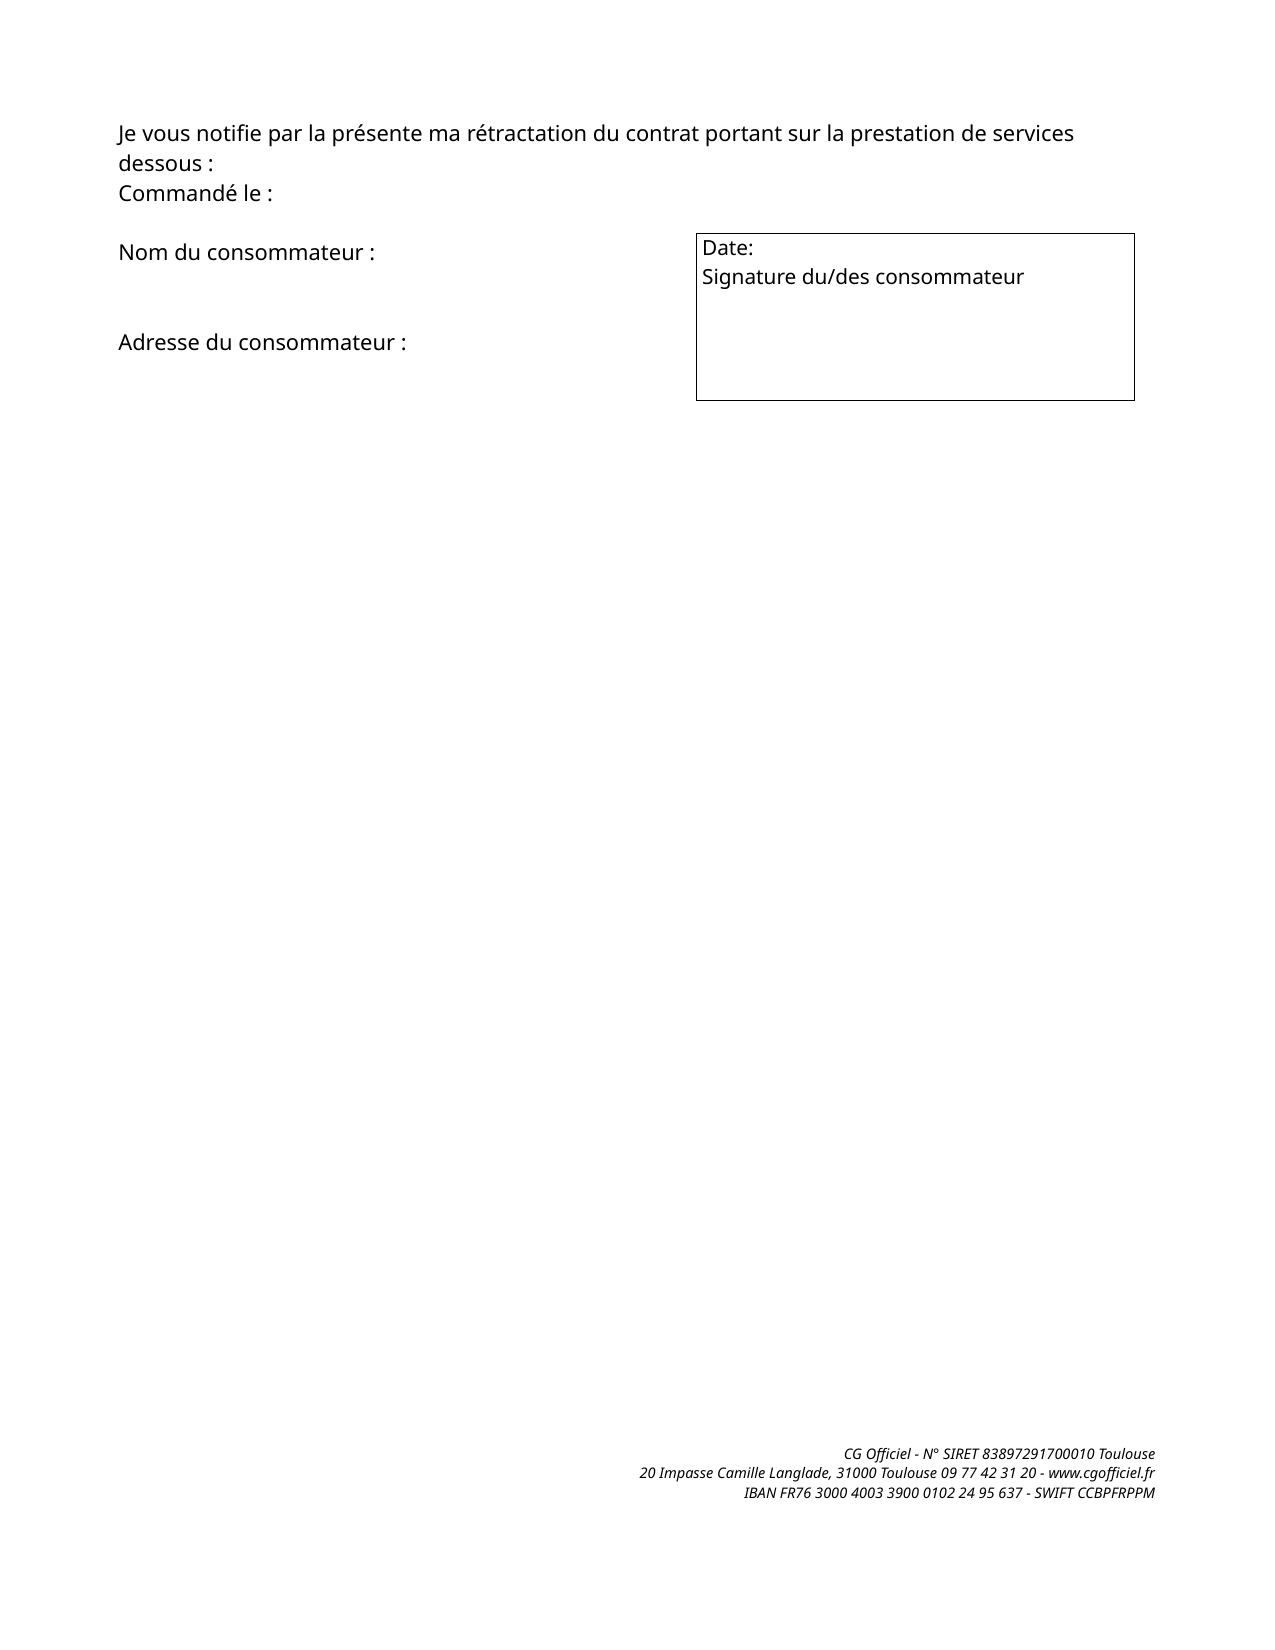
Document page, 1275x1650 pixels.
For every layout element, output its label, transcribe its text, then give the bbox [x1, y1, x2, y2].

text Adresse du consommateur : [118, 327, 696, 356]
text Nom du consommateur : [697, 237, 1134, 267]
text Nom du consommateur : [1135, 237, 1157, 267]
text [1135, 327, 1157, 356]
text Nom du consommateur : [118, 237, 696, 267]
text Commandé le : [118, 178, 1157, 207]
text [697, 327, 1134, 356]
text Je vous notifie par la présente ma rétractation du contrat portant sur la prestation de services dessous : [118, 118, 1157, 178]
